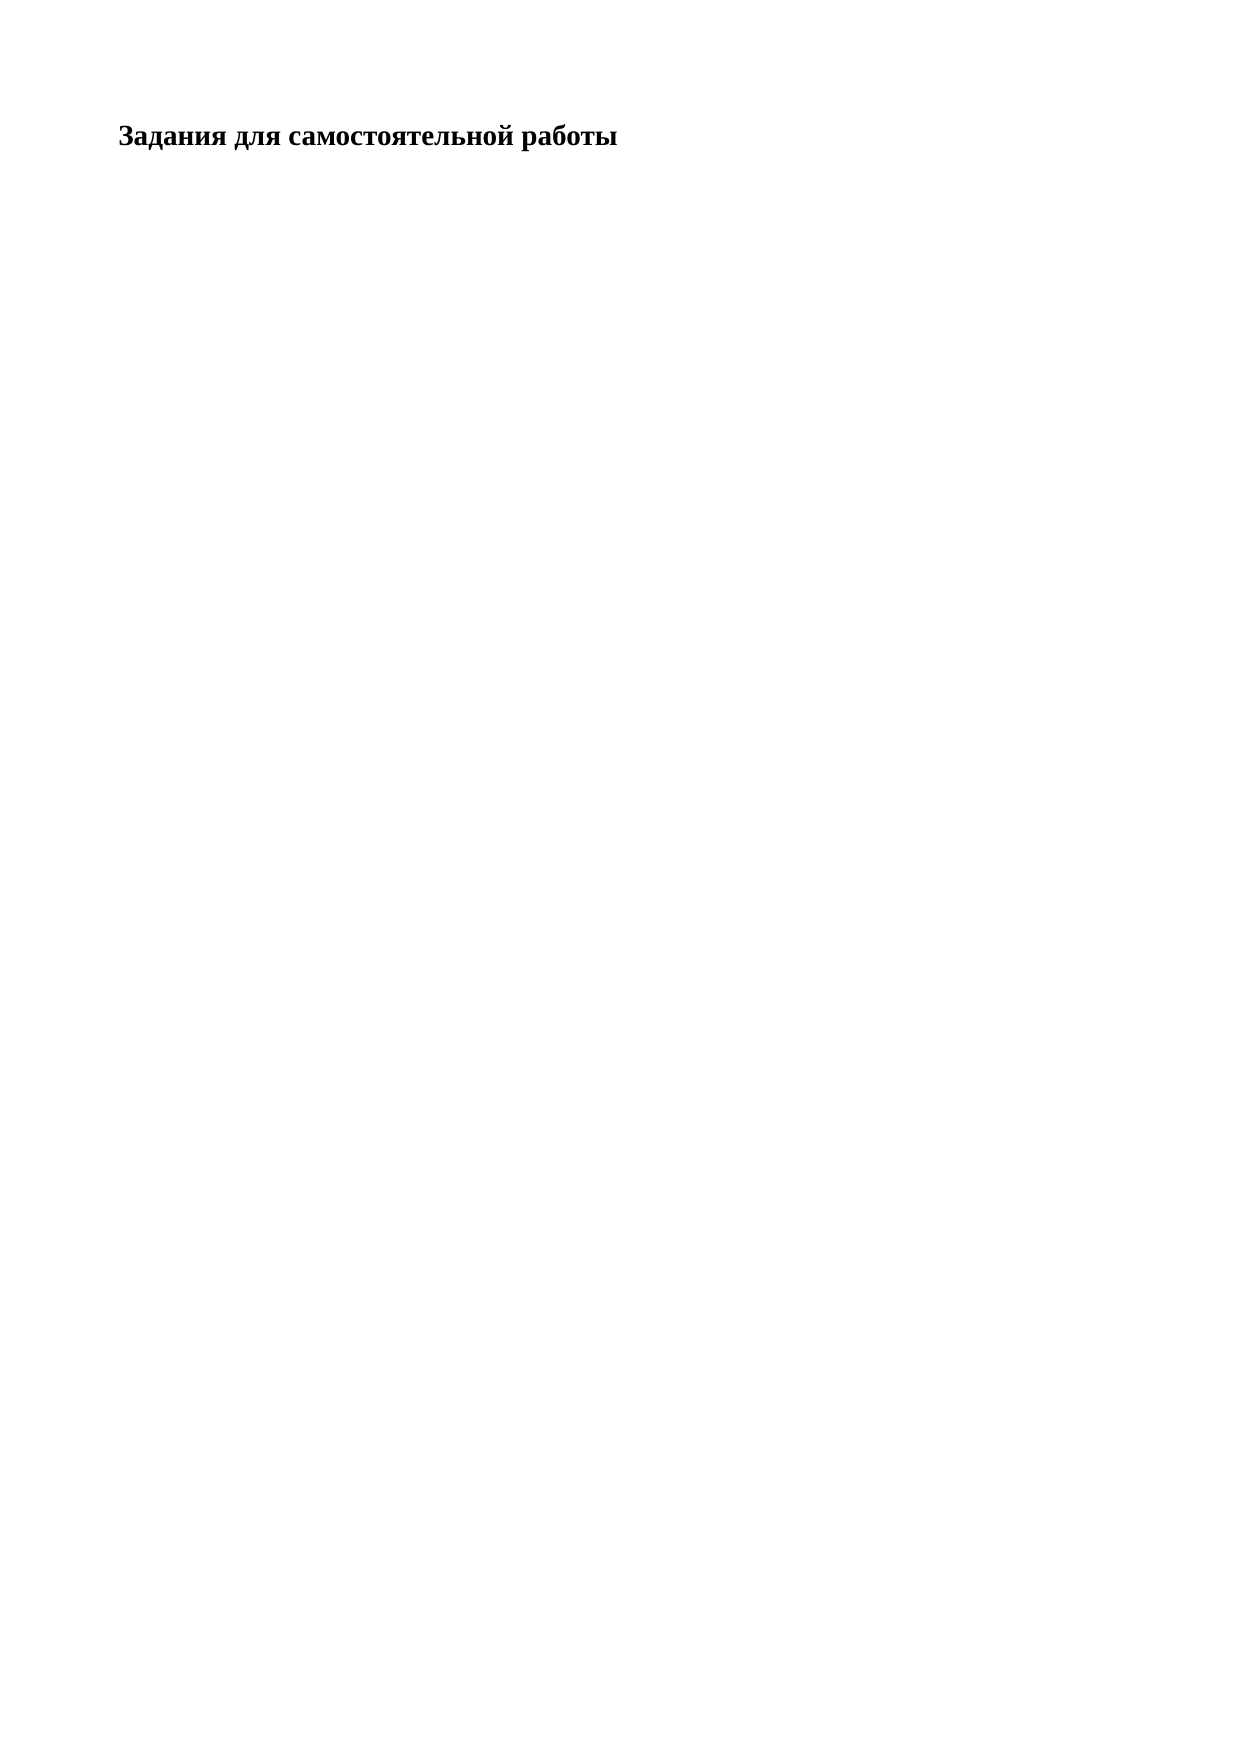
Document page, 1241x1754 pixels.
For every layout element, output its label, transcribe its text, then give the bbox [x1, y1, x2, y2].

text Задания для самостоятельной работы [118, 118, 1122, 152]
